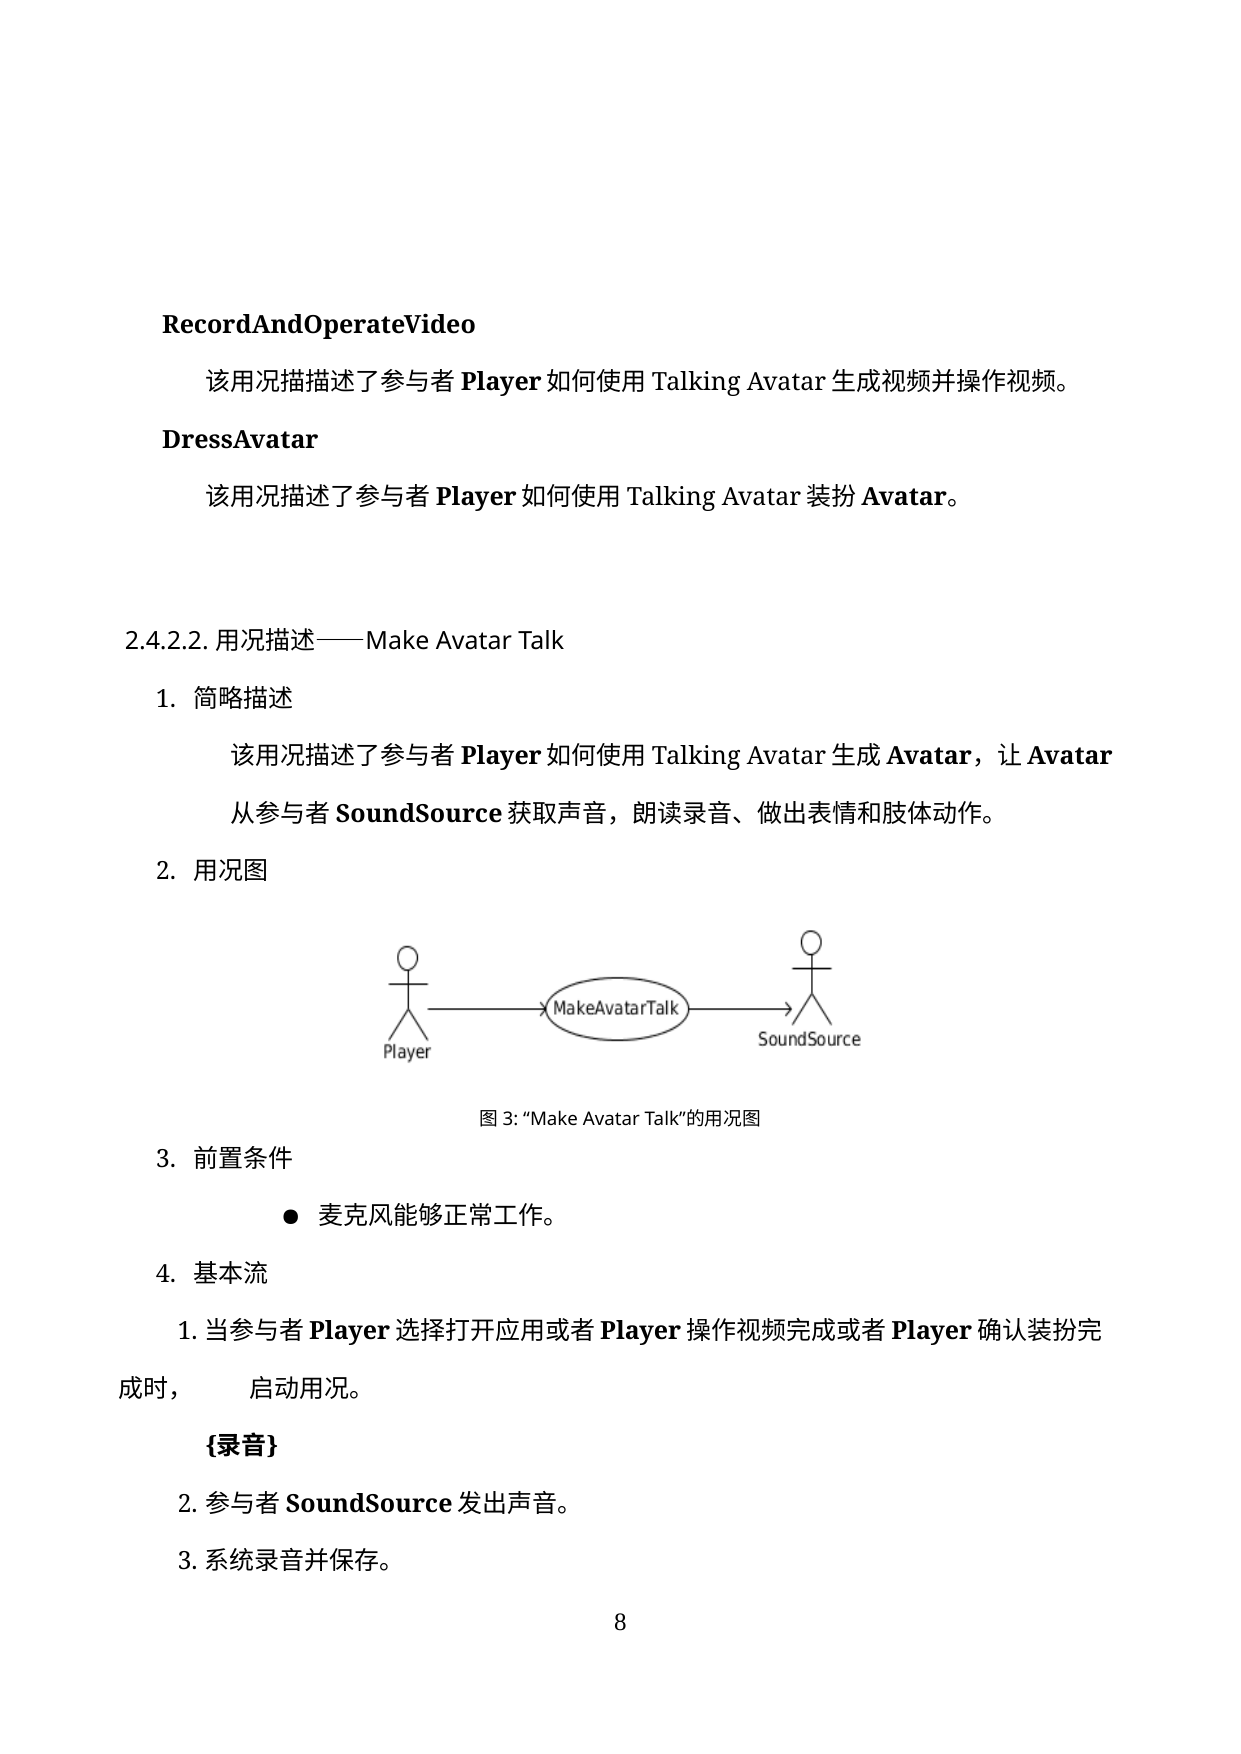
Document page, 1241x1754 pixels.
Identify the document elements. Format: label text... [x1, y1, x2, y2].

text 该用况描描述了参与者Player如何使用Talking Avatar生成视频并操作视频。 [118, 360, 1122, 398]
list 系统录音并保存。 [118, 1539, 1122, 1577]
list 基本流 [156, 1252, 1122, 1289]
text DressAvatar [118, 418, 1122, 456]
text 该用况描述了参与者Player如何使用Talking Avatar装扮Avatar。 [118, 475, 1122, 513]
list 前置条件 [156, 900, 1122, 1174]
picture [365, 912, 875, 1088]
list 参与者SoundSource发出声音。 [118, 1482, 1122, 1519]
list {录音} [118, 1424, 1122, 1462]
list 图 3: “Make Avatar Talk”的用况图 [354, 913, 886, 1130]
list RecordAndOperateVideo [118, 281, 1122, 341]
list 该用况描述了参与者Player如何使用Talking Avatar生成Avatar，让Avatar从参与者SoundSource获取声音，朗读录音、做出表情和肢体动作。 [193, 734, 1122, 829]
list 麦克风能够正常工作。 [281, 1194, 1122, 1232]
list 当参与者Player选择打开应用或者Player操作视频完成或者Player确认装扮完成时， 启动用况。 [118, 1309, 1122, 1404]
list 用况图 [156, 849, 1122, 887]
list 简略描述 [156, 670, 1122, 714]
subtitle 用况描述——Make Avatar Talk [118, 600, 1122, 657]
